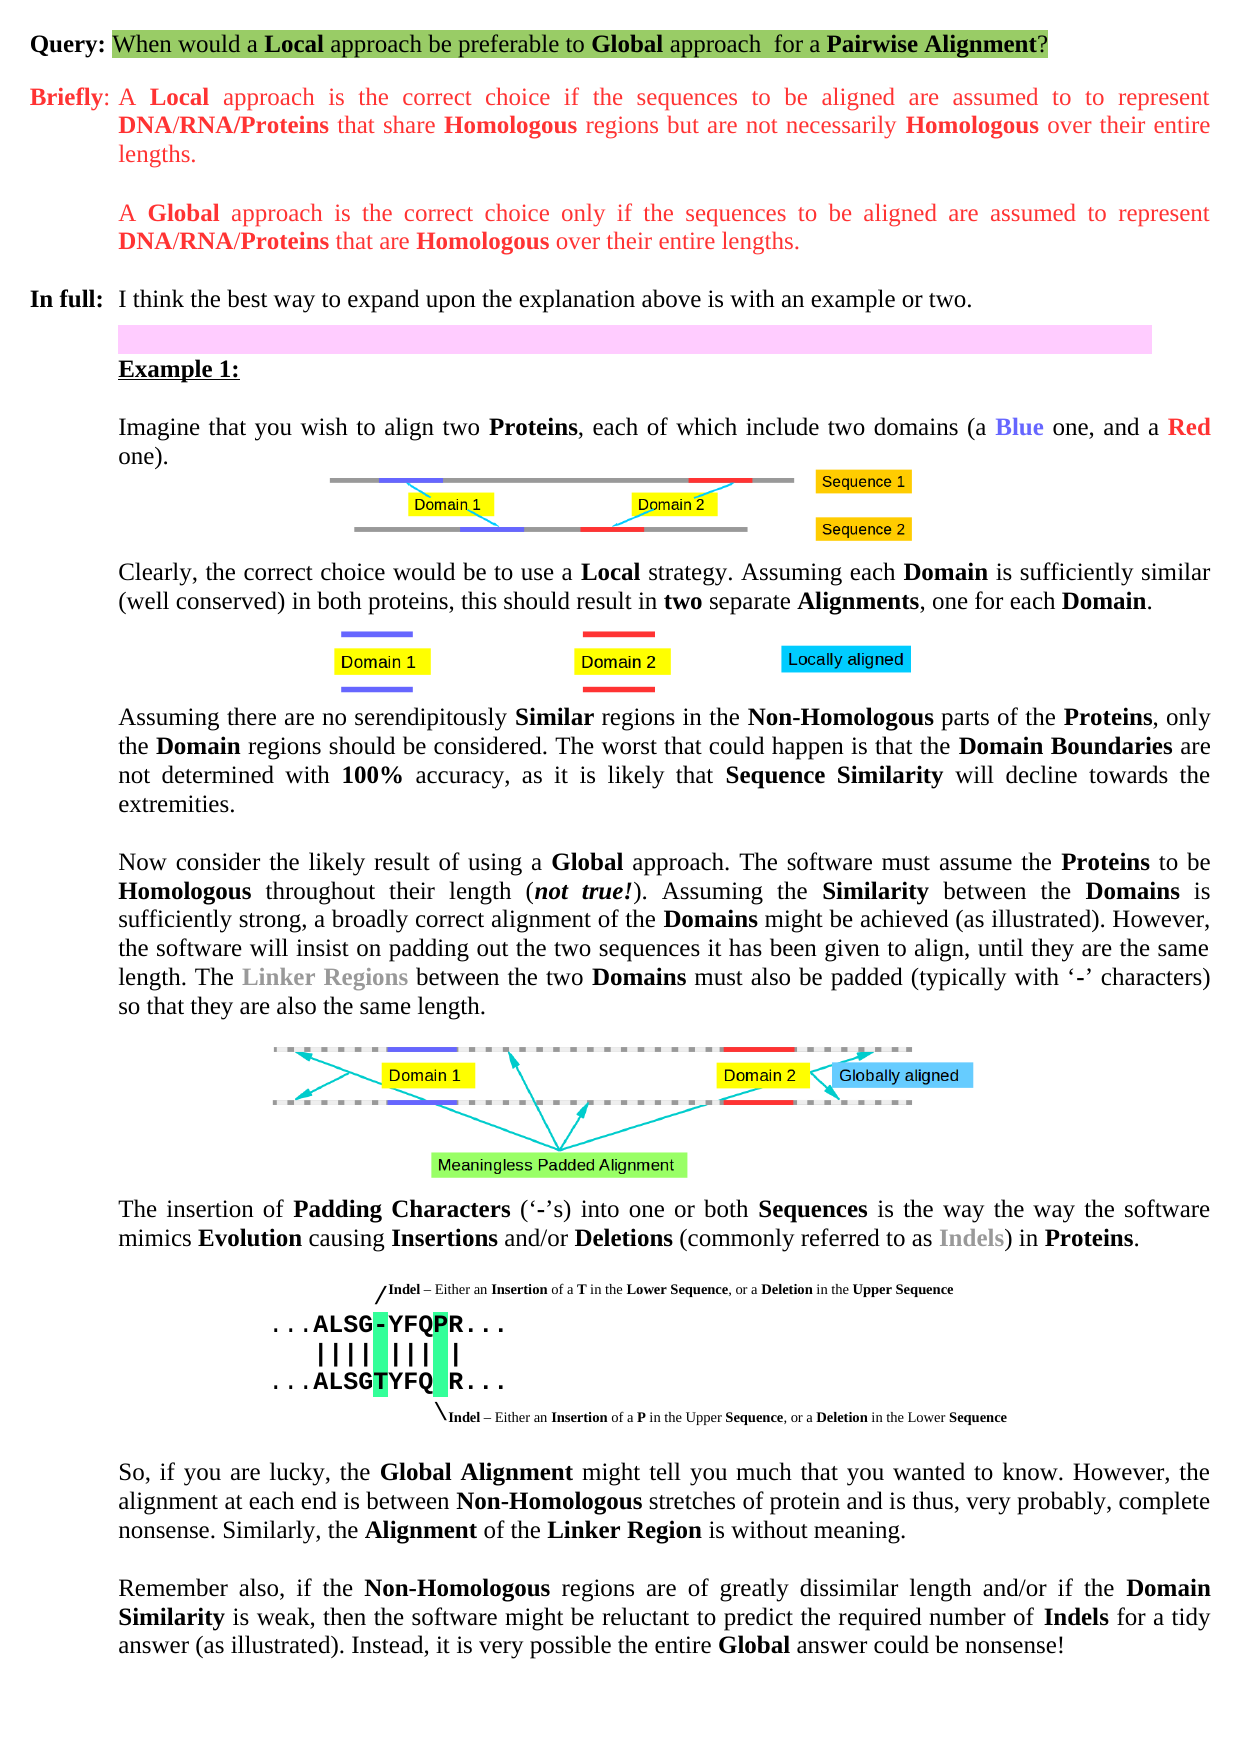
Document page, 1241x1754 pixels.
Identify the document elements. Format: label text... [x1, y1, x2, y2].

text Example 1: [29, 354, 1211, 383]
text Assuming there are no serendipitously Similar regions in the Non-Homologous parts of the Proteins, only the Domain regions should be considered. The worst that could happen is that the Domain Boundaries are not determined with 100% accuracy, as it is likely that Sequence Similarity will decline towards the extremities. [29, 702, 1211, 817]
text \Indel – Either an Insertion of a P in the Upper Sequence, or a Deletion in the Lower Sequence [29, 1397, 1211, 1428]
text |||| ||| | [29, 1340, 1211, 1369]
picture [325, 623, 916, 697]
text Imagine that you wish to align two Proteins, each of which include two domains (a Blue one, and a Red one). [29, 412, 1211, 469]
text A Global approach is the correct choice only if the sequences to be aligned are assumed to represent DNA/RNA/Proteins that are Homologous over their entire lengths. [29, 198, 1211, 255]
text Remember also, if the Non-Homologous regions are of greatly dissimilar length and/or if the Domain Similarity is weak, then the software might be reluctant to predict the required number of Indels for a tidy answer (as illustrated). Instead, it is very possible the entire Global answer could be nonsense! [29, 1573, 1211, 1659]
text In full: I think the best way to expand upon the explanation above is with an example or two. [29, 284, 1211, 313]
picture [265, 1036, 975, 1182]
text ...ALSG-YFQPR... [29, 1312, 1211, 1340]
text Briefly: A Local approach is the correct choice if the sequences to be aligned are assumed to to represent DNA/RNA/Proteins that share Homologous regions but are not necessarily Homologous over their entire lengths. [29, 82, 1211, 168]
text /Indel – Either an Insertion of a T in the Lower Sequence, or a Deletion in the Upper Sequence [29, 1281, 1211, 1312]
text Clearly, the correct choice would be to use a Local strategy. Assuming each Domain is sufficiently similar (well conserved) in both proteins, this should result in two separate Alignments, one for each Domain. [29, 557, 1211, 615]
picture [325, 468, 916, 547]
list Query: When would a Local approach be preferable to Global approach for a Pairwise Alignment? [29, 29, 1211, 58]
text ...ALSGTYFQ-R... [29, 1369, 1211, 1397]
text So, if you are lucky, the Global Alignment might tell you much that you wanted to know. However, the alignment at each end is between Non-Homologous stretches of protein and is thus, very probably, complete nonsense. Similarly, the Alignment of the Linker Region is without meaning. [29, 1457, 1211, 1543]
text The insertion of Padding Characters (‘-’s) into one or both Sequences is the way the way the software mimics Evolution causing Insertions and/or Deletions (commonly referred to as Indels) in Proteins. [29, 1194, 1211, 1252]
text Now consider the likely result of using a Global approach. The software must assume the Proteins to be Homologous throughout their length (not true!). Assuming the Similarity between the Domains is sufficiently strong, a broadly correct alignment of the Domains might be achieved (as illustrated). However, the software will insist on padding out the two sequences it has been given to align, until they are the same length. The Linker Regions between the two Domains must also be padded (typically with ‘-’ characters) so that they are also the same length. [29, 847, 1211, 1019]
